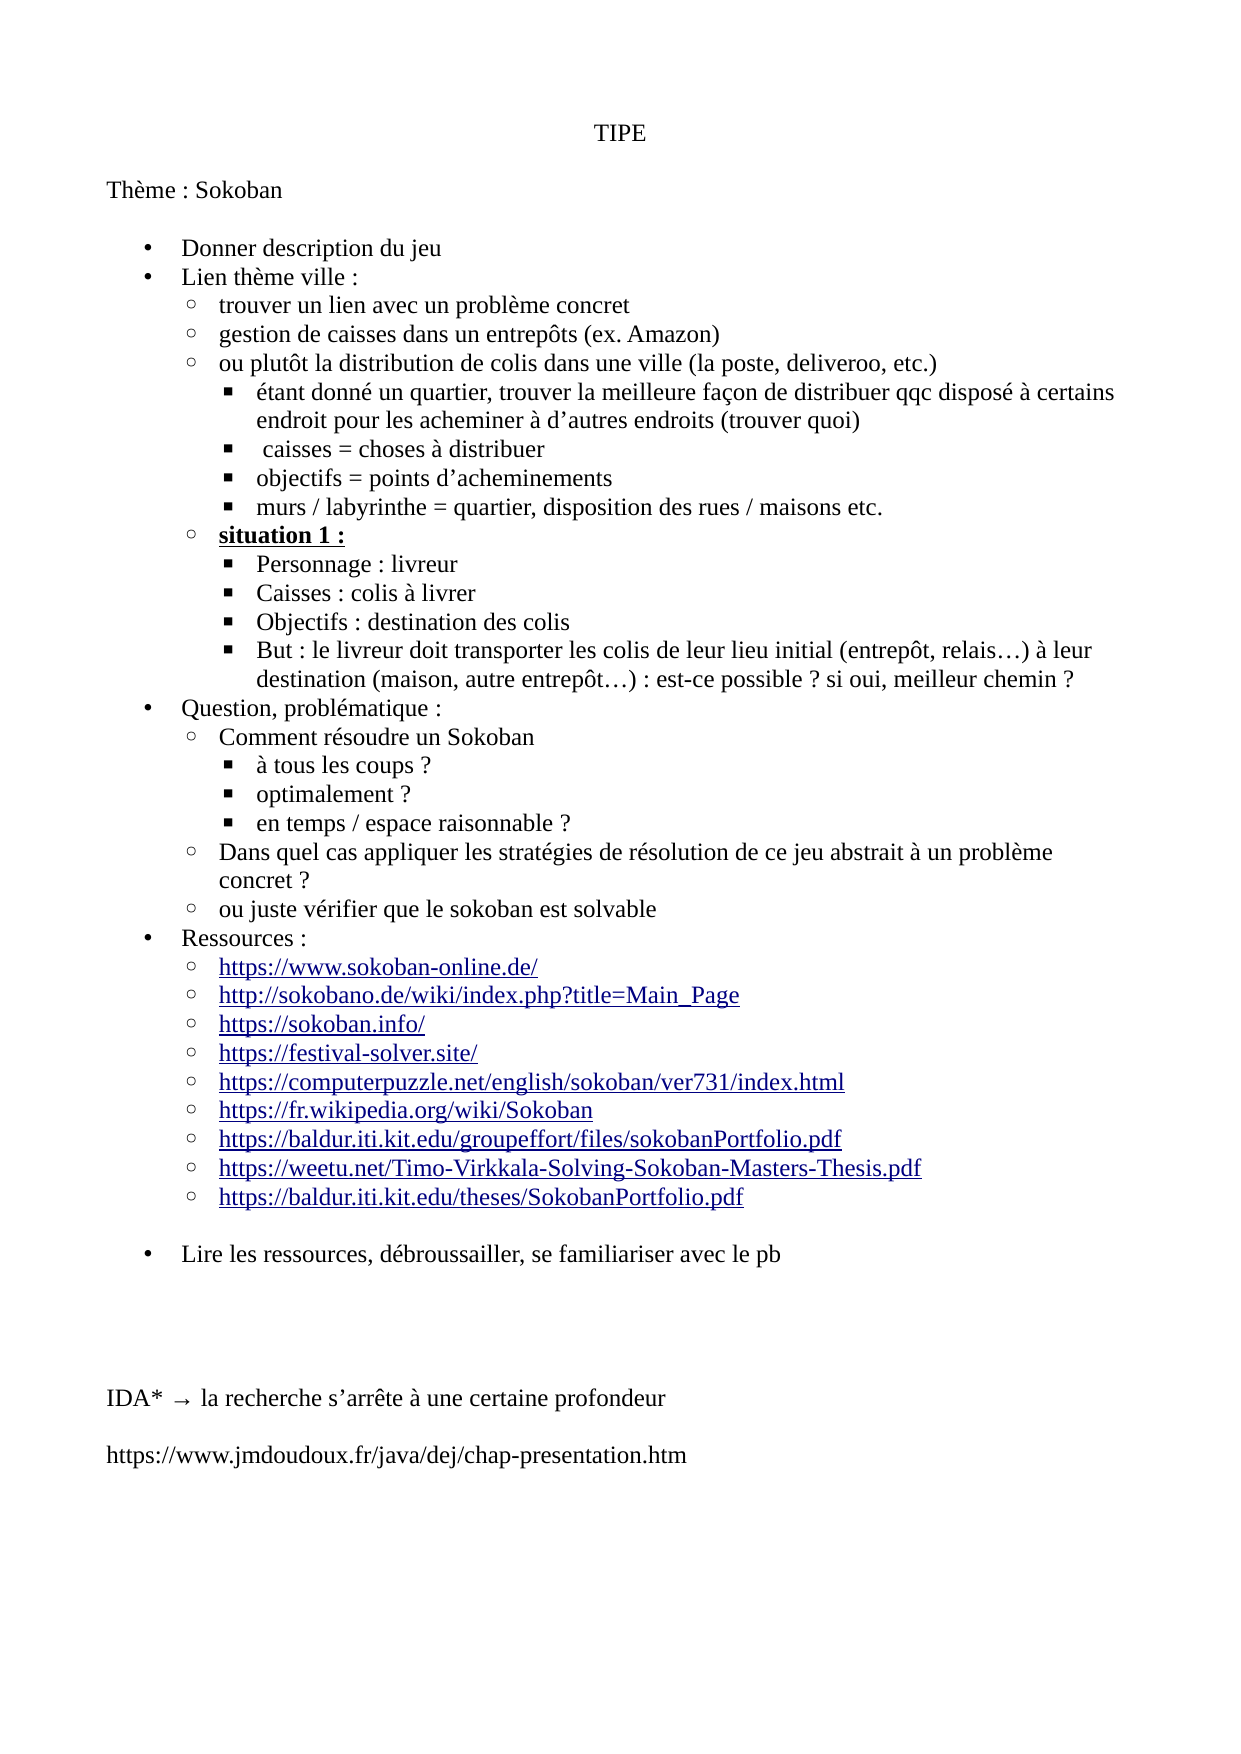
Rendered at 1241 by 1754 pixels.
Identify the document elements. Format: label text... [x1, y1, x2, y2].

list ou juste vérifier que le sokoban est solvable [181, 894, 1134, 923]
list ou plutôt la distribution de colis dans une ville (la poste, deliveroo, etc.) [181, 348, 1134, 377]
text IDA* → la recherche s’arrête à une certaine profondeur [106, 1383, 1134, 1412]
list https://sokoban.info/ [181, 1009, 1134, 1038]
list Lien thème ville : [144, 262, 1134, 291]
list objectifs = points d’acheminements [219, 463, 1134, 492]
list Lire les ressources, débroussailler, se familiariser avec le pb [144, 1239, 1134, 1268]
text https://www.jmdoudoux.fr/java/dej/chap-presentation.htm [106, 1441, 1134, 1469]
list https://baldur.iti.kit.edu/theses/SokobanPortfolio.pdf [181, 1182, 1134, 1211]
list https://baldur.iti.kit.edu/groupeffort/files/sokobanPortfolio.pdf [181, 1124, 1134, 1153]
list optimalement ? [219, 779, 1134, 808]
list trouver un lien avec un problème concret [181, 291, 1134, 319]
list Donner description du jeu [144, 233, 1134, 262]
list https://www.sokoban-online.de/ [181, 952, 1134, 981]
list à tous les coups ? [219, 751, 1134, 779]
text TIPE [106, 118, 1134, 147]
list Comment résoudre un Sokoban [181, 722, 1134, 751]
list murs / labyrinthe = quartier, disposition des rues / maisons etc. [219, 492, 1134, 521]
list But : le livreur doit transporter les colis de leur lieu initial (entrepôt, relais…) à leur destination (maison, autre entrepôt…) : est-ce possible ? si oui, meilleur chemin ? [219, 636, 1134, 693]
list Question, problématique : [144, 693, 1134, 722]
list étant donné un quartier, trouver la meilleure façon de distribuer qqc disposé à certains endroit pour les acheminer à d’autres endroits (trouver quoi) [219, 377, 1134, 434]
list Objectifs : destination des colis [219, 607, 1134, 636]
list https://fr.wikipedia.org/wiki/Sokoban [181, 1096, 1134, 1124]
list Dans quel cas appliquer les stratégies de résolution de ce jeu abstrait à un problème concret ? [181, 837, 1134, 894]
text Thème : Sokoban [106, 176, 1134, 204]
list en temps / espace raisonnable ? [219, 808, 1134, 837]
list Ressources : [144, 923, 1134, 952]
list Personnage : livreur [219, 549, 1134, 578]
list http://sokobano.de/wiki/index.php?title=Main_Page [181, 981, 1134, 1009]
list gestion de caisses dans un entrepôts (ex. Amazon) [181, 319, 1134, 348]
list https://computerpuzzle.net/english/sokoban/ver731/index.html [181, 1067, 1134, 1096]
list caisses = choses à distribuer [219, 434, 1134, 463]
list Caisses : colis à livrer [219, 578, 1134, 607]
list https://weetu.net/Timo-Virkkala-Solving-Sokoban-Masters-Thesis.pdf [181, 1153, 1134, 1182]
list situation 1 : [181, 521, 1134, 549]
list https://festival-solver.site/ [181, 1038, 1134, 1067]
